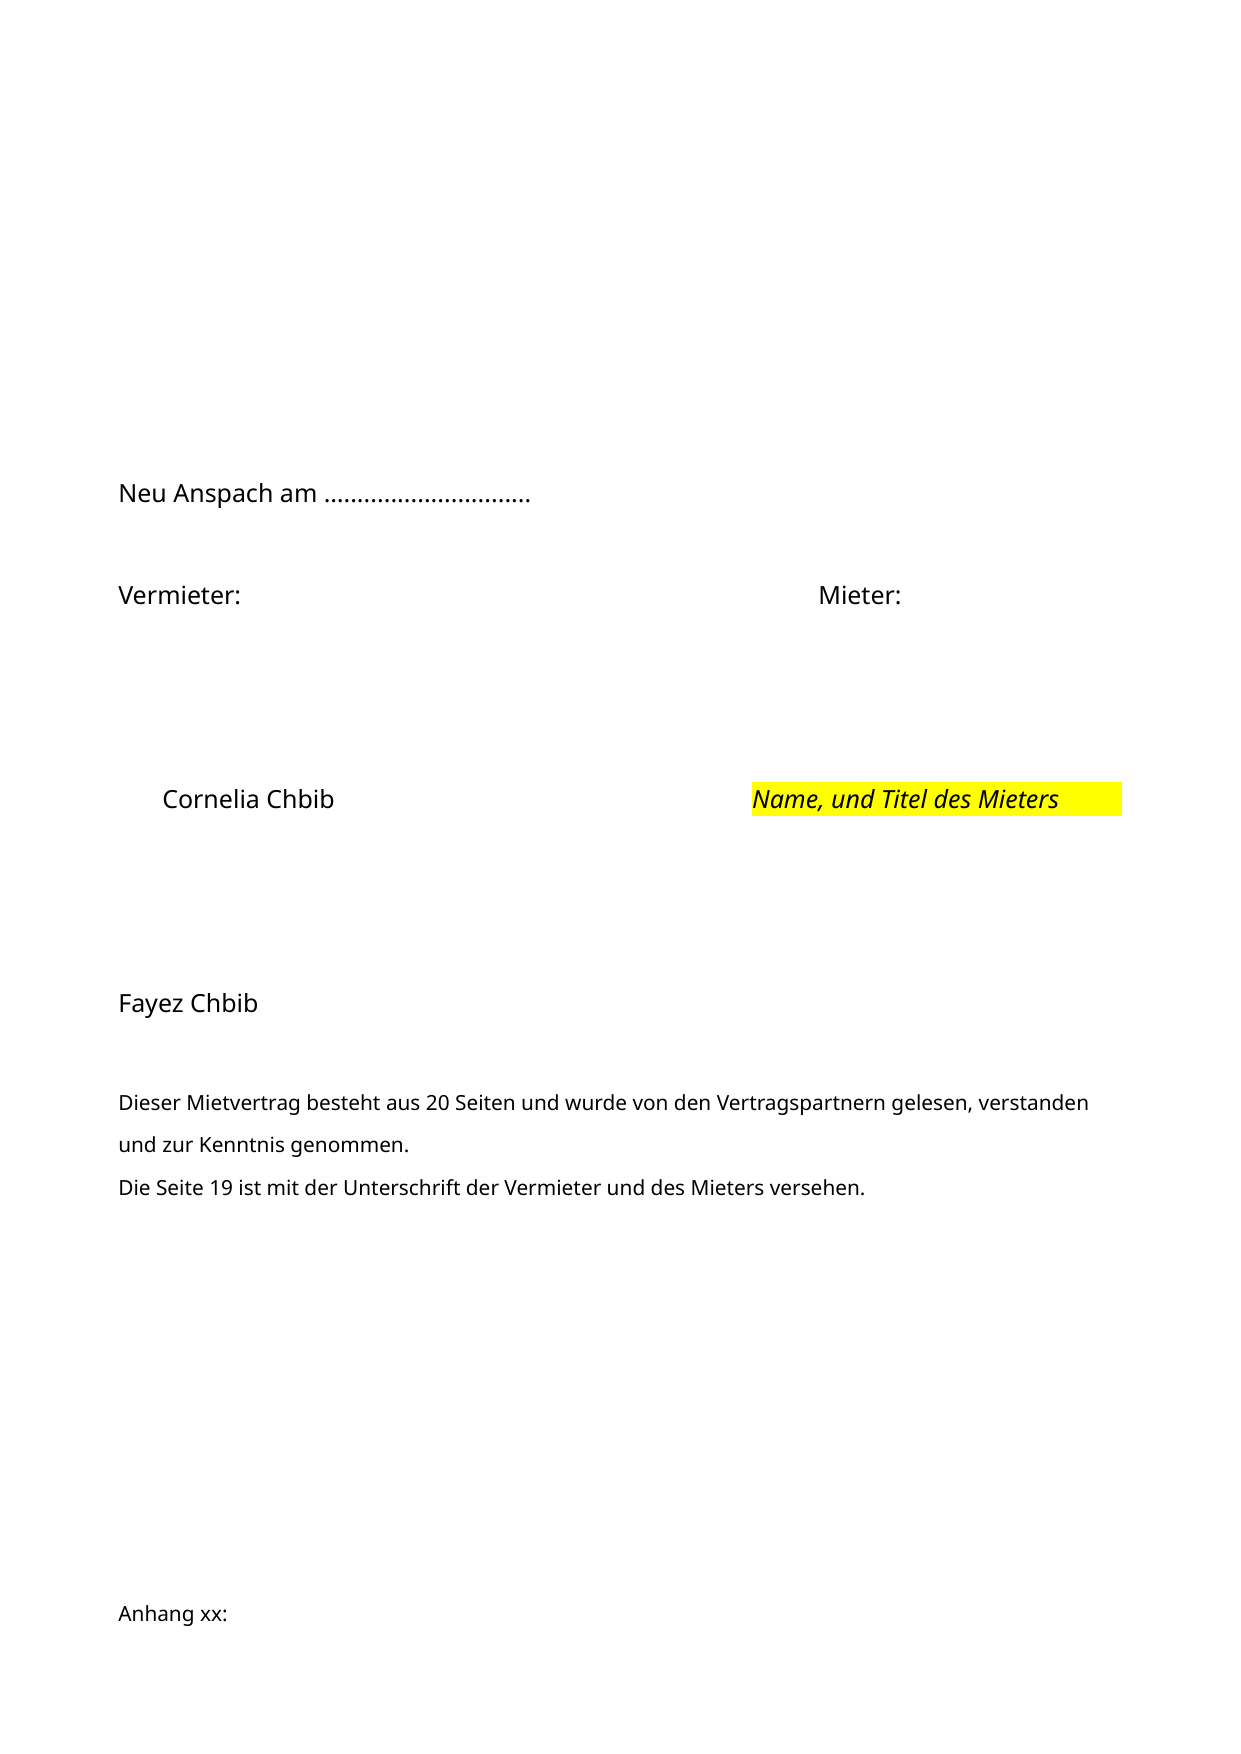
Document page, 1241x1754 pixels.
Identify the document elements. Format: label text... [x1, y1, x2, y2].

text Fayez Chbib [118, 986, 1122, 1020]
text Vermieter: Mieter: [118, 577, 1122, 612]
text Dieser Mietvertrag besteht aus 20 Seiten und wurde von den Vertragspartnern gelesen, verstanden und zur Kenntnis genommen. [118, 1088, 1122, 1159]
text Die Seite 19 ist mit der Unterschrift der Vermieter und des Mieters versehen. [118, 1173, 1122, 1202]
text Anhang xx: [118, 1599, 1122, 1628]
text Neu Anspach am …............................ [118, 475, 1122, 509]
text Cornelia Chbib Name, und Titel des Mieters [118, 782, 1122, 867]
